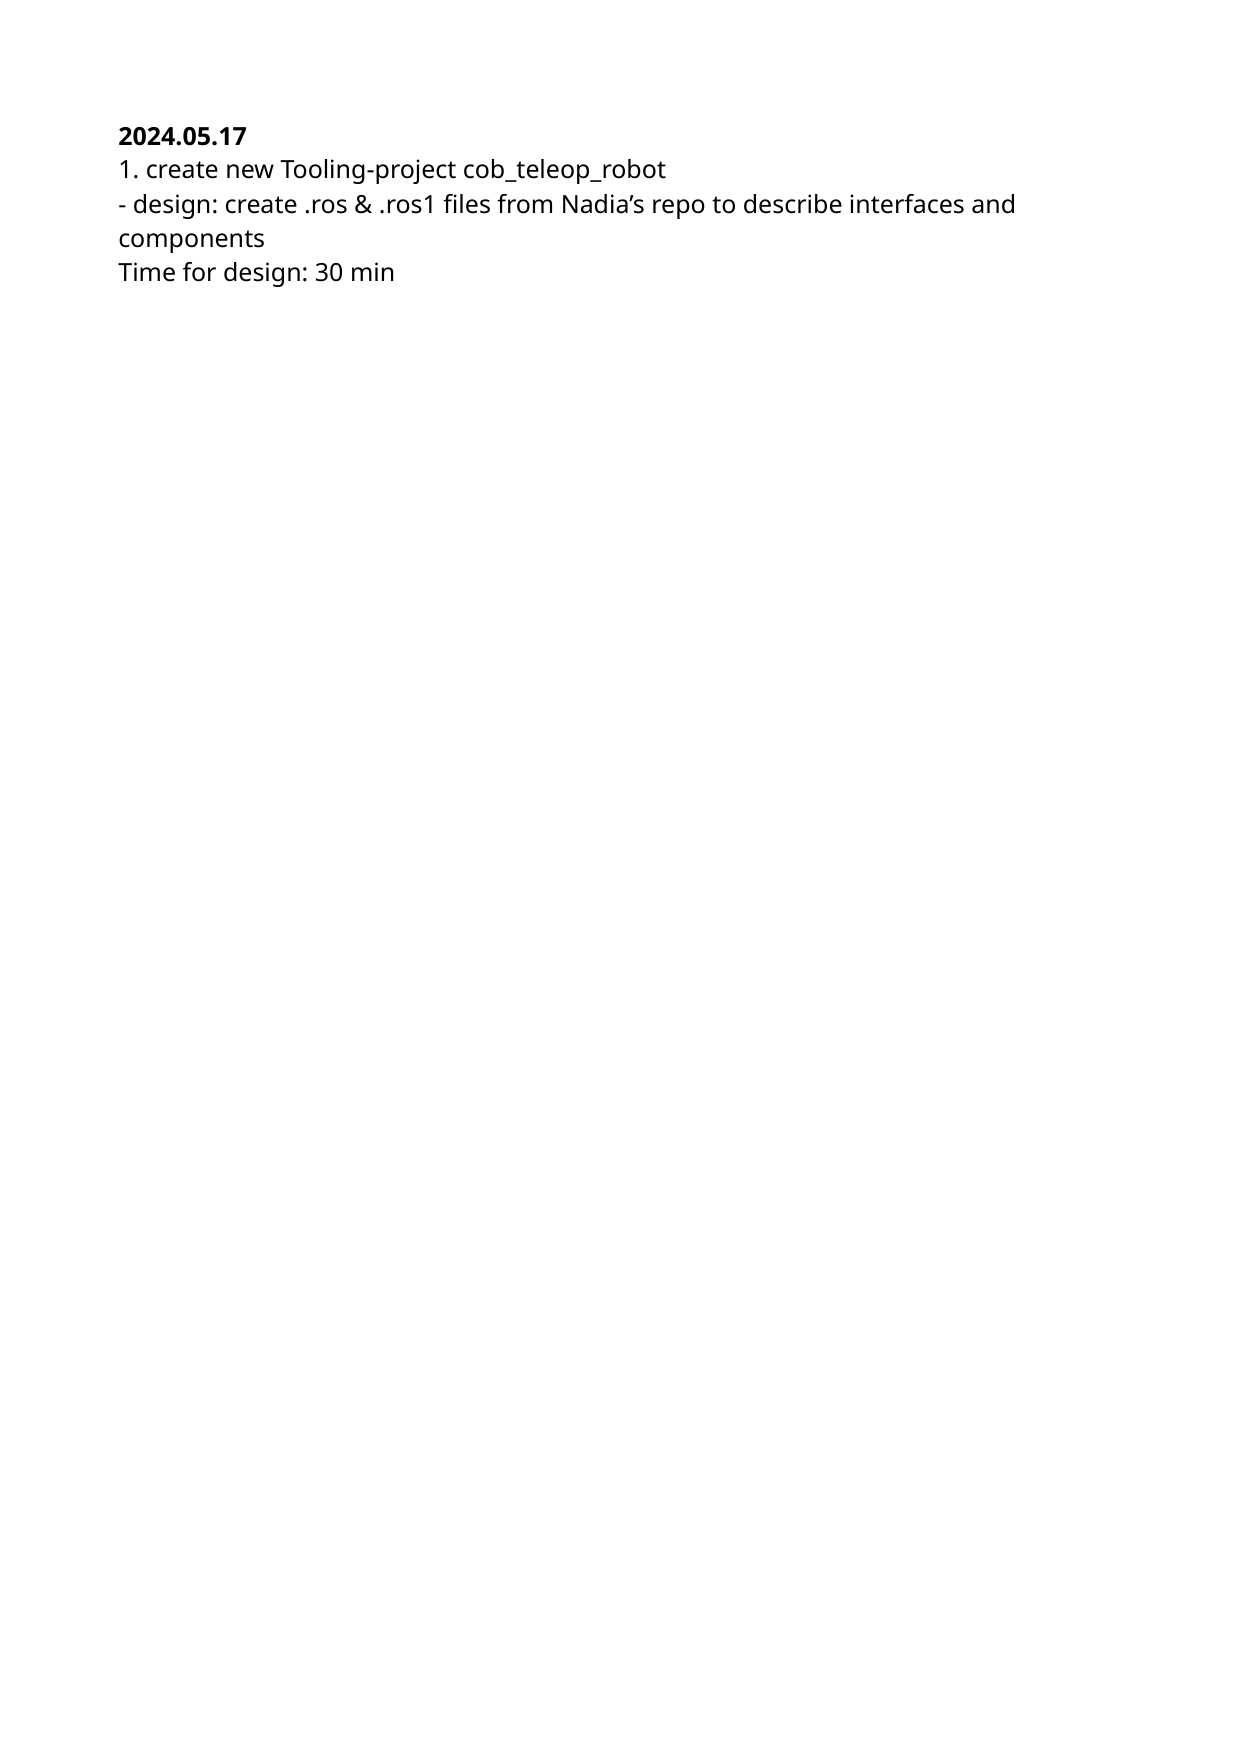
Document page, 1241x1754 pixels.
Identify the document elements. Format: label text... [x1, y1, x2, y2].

text - design: create .ros & .ros1 files from Nadia’s repo to describe interfaces and components [118, 186, 1122, 254]
text 2024.05.17 [118, 118, 1122, 152]
text 1. create new Tooling-project cob_teleop_robot [118, 152, 1122, 186]
text Time for design: 30 min [118, 254, 1122, 288]
